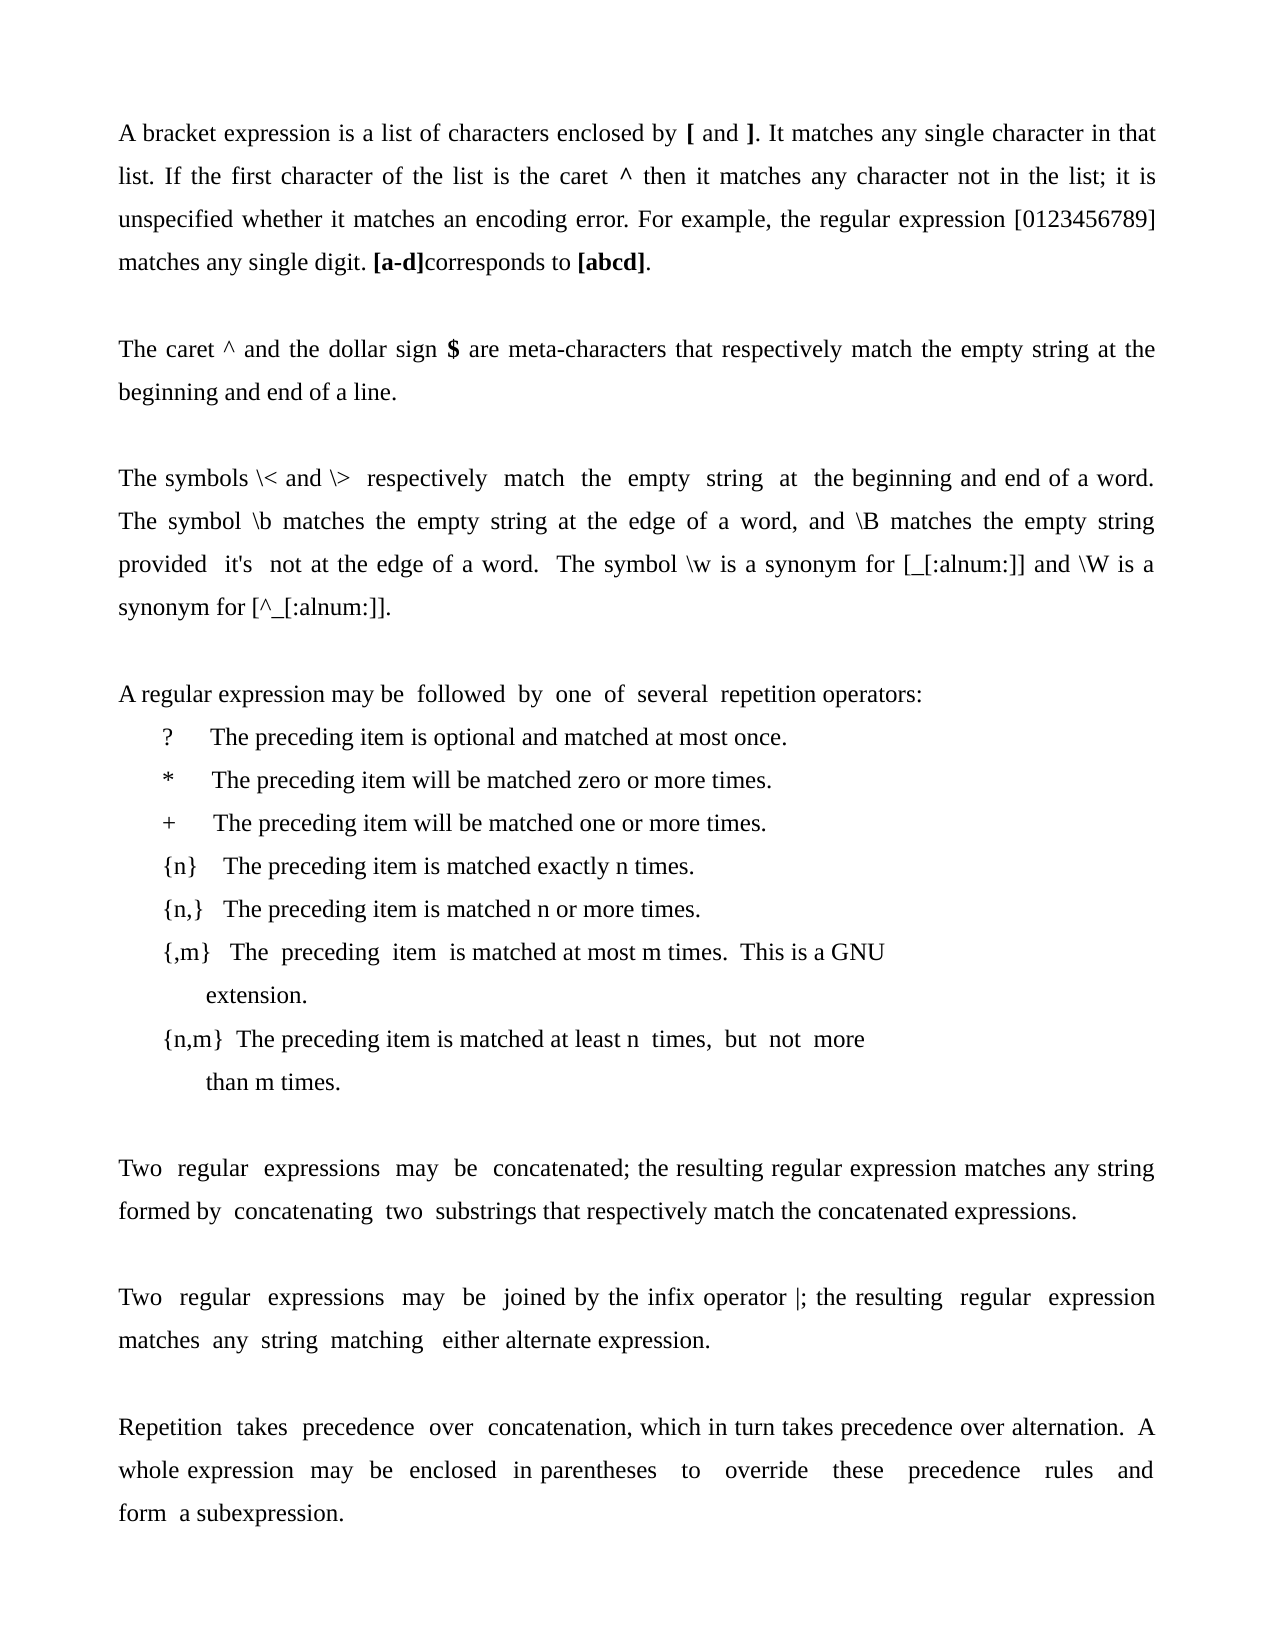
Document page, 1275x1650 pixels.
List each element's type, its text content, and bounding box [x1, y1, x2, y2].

text The symbols \< and \> respectively match the empty string at the beginning and end of a word. The symbol \b matches the empty string at the edge of a word, and \B matches the empty string provided it's not at the edge of a word. The symbol \w is a synonym for [_[:alnum:]] and \W is a synonym for [^_[:alnum:]]. [118, 463, 1157, 621]
text A bracket expression is a list of characters enclosed by [ and ]. It matches any single character in that list. If the first character of the list is the caret ^ then it matches any character not in the list; it is unspecified whether it matches an encoding error. For example, the regular expression [0123456789] matches any single digit. [a-d]corresponds to [abcd]. [118, 118, 1157, 276]
text extension. [118, 981, 1157, 1009]
text The caret ^ and the dollar sign $ are meta-characters that respectively match the empty string at the beginning and end of a line. [118, 334, 1157, 406]
text * The preceding item will be matched zero or more times. [118, 765, 1157, 794]
text Two regular expressions may be joined by the infix operator |; the resulting regular expression matches any string matching either alternate expression. [118, 1282, 1157, 1354]
text + The preceding item will be matched one or more times. [118, 808, 1157, 837]
text {n} The preceding item is matched exactly n times. [118, 851, 1157, 880]
text {,m} The preceding item is matched at most m times. This is a GNU [118, 937, 1157, 966]
text Two regular expressions may be concatenated; the resulting regular expression matches any string formed by concatenating two substrings that respectively match the concatenated expressions. [118, 1153, 1157, 1225]
text than m times. [118, 1067, 1157, 1096]
text {n,} The preceding item is matched n or more times. [118, 894, 1157, 923]
text A regular expression may be followed by one of several repetition operators: [118, 679, 1157, 707]
text Repetition takes precedence over concatenation, which in turn takes precedence over alternation. A whole expression may be enclosed in parentheses to override these precedence rules and form a subexpression. [118, 1412, 1157, 1527]
text {n,m} The preceding item is matched at least n times, but not more [118, 1024, 1157, 1052]
text ? The preceding item is optional and matched at most once. [118, 722, 1157, 751]
